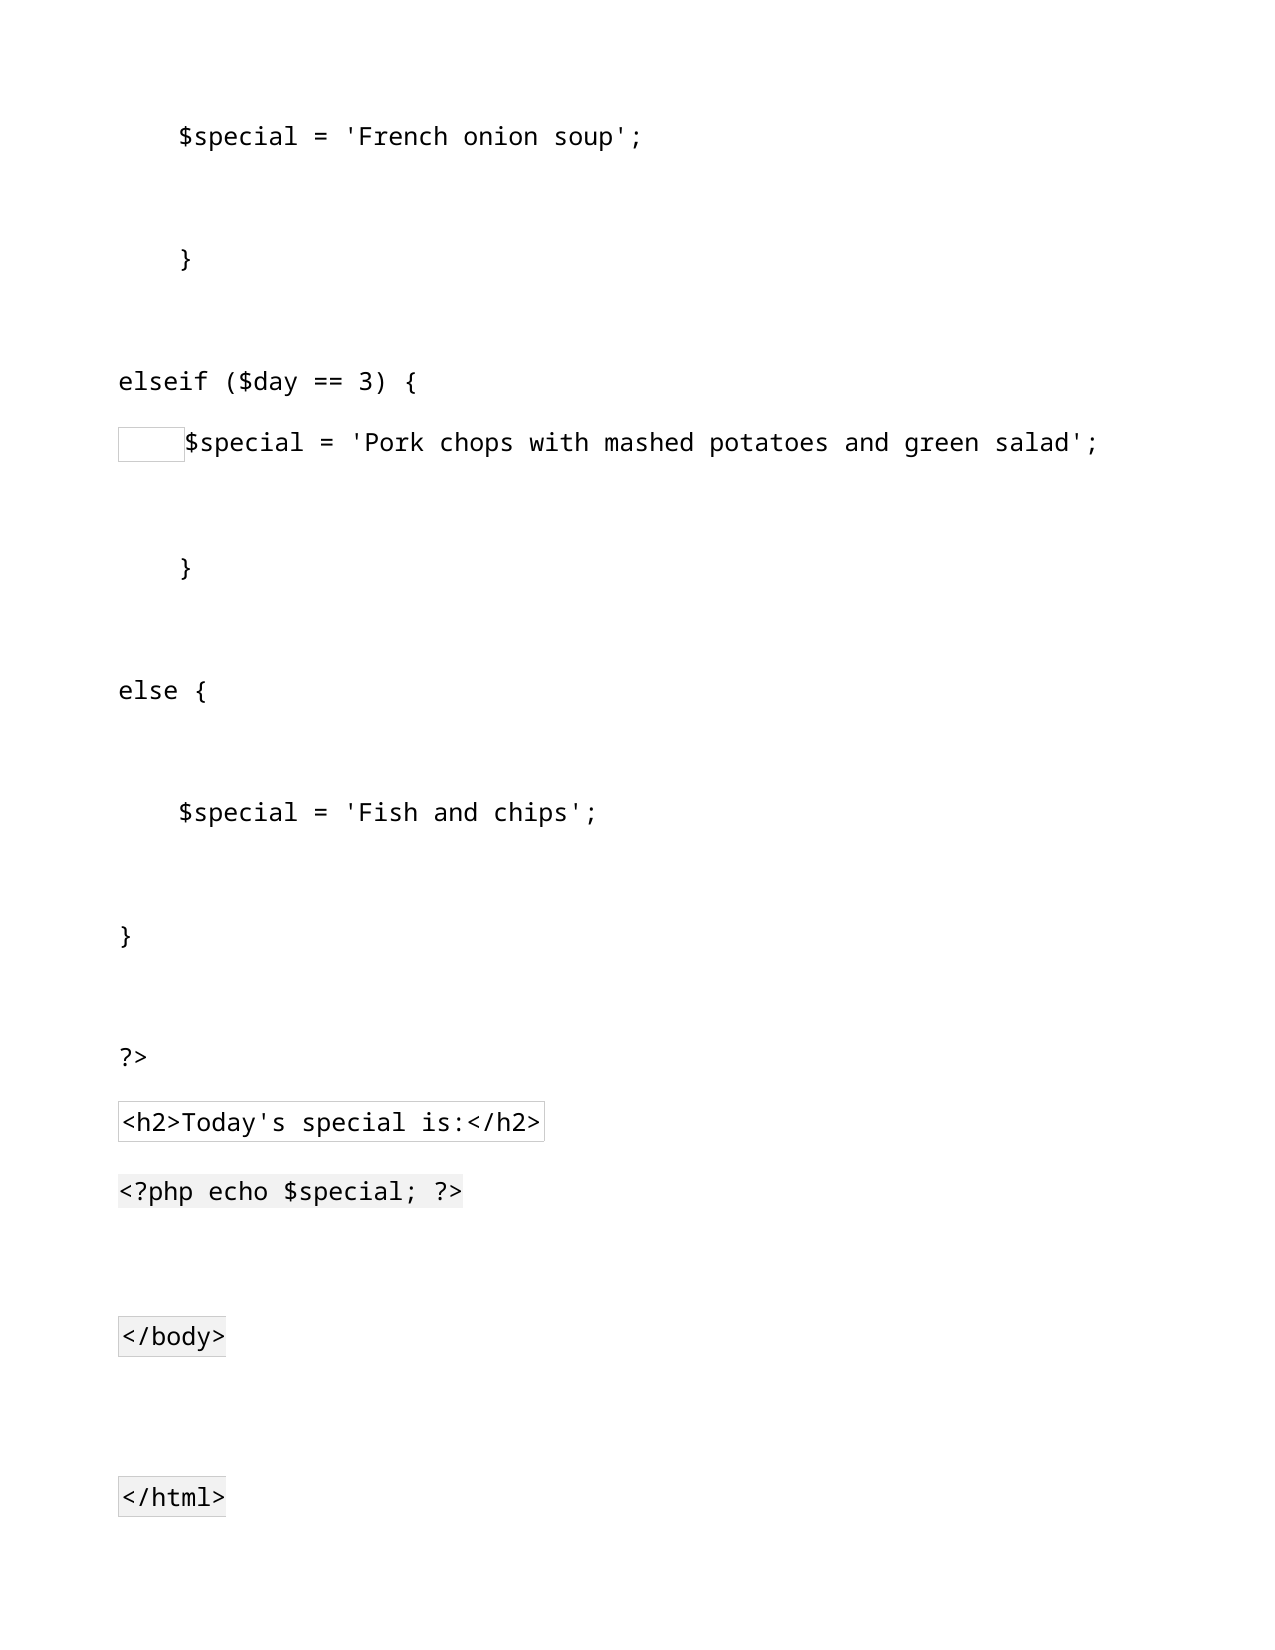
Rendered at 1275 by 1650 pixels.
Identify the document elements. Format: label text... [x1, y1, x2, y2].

text $special = 'French onion soup'; } elseif ($day == 3) { [118, 118, 1157, 397]
text <?php echo $special; ?> </body> </html> [118, 1173, 1157, 1516]
text <h2>Today's special is:</h2> [119, 1102, 544, 1141]
text [545, 1101, 1157, 1141]
text $special = 'Pork chops with mashed potatoes and green salad'; } else { $special = 'Fish and chips'; } ?> [118, 424, 1157, 1074]
